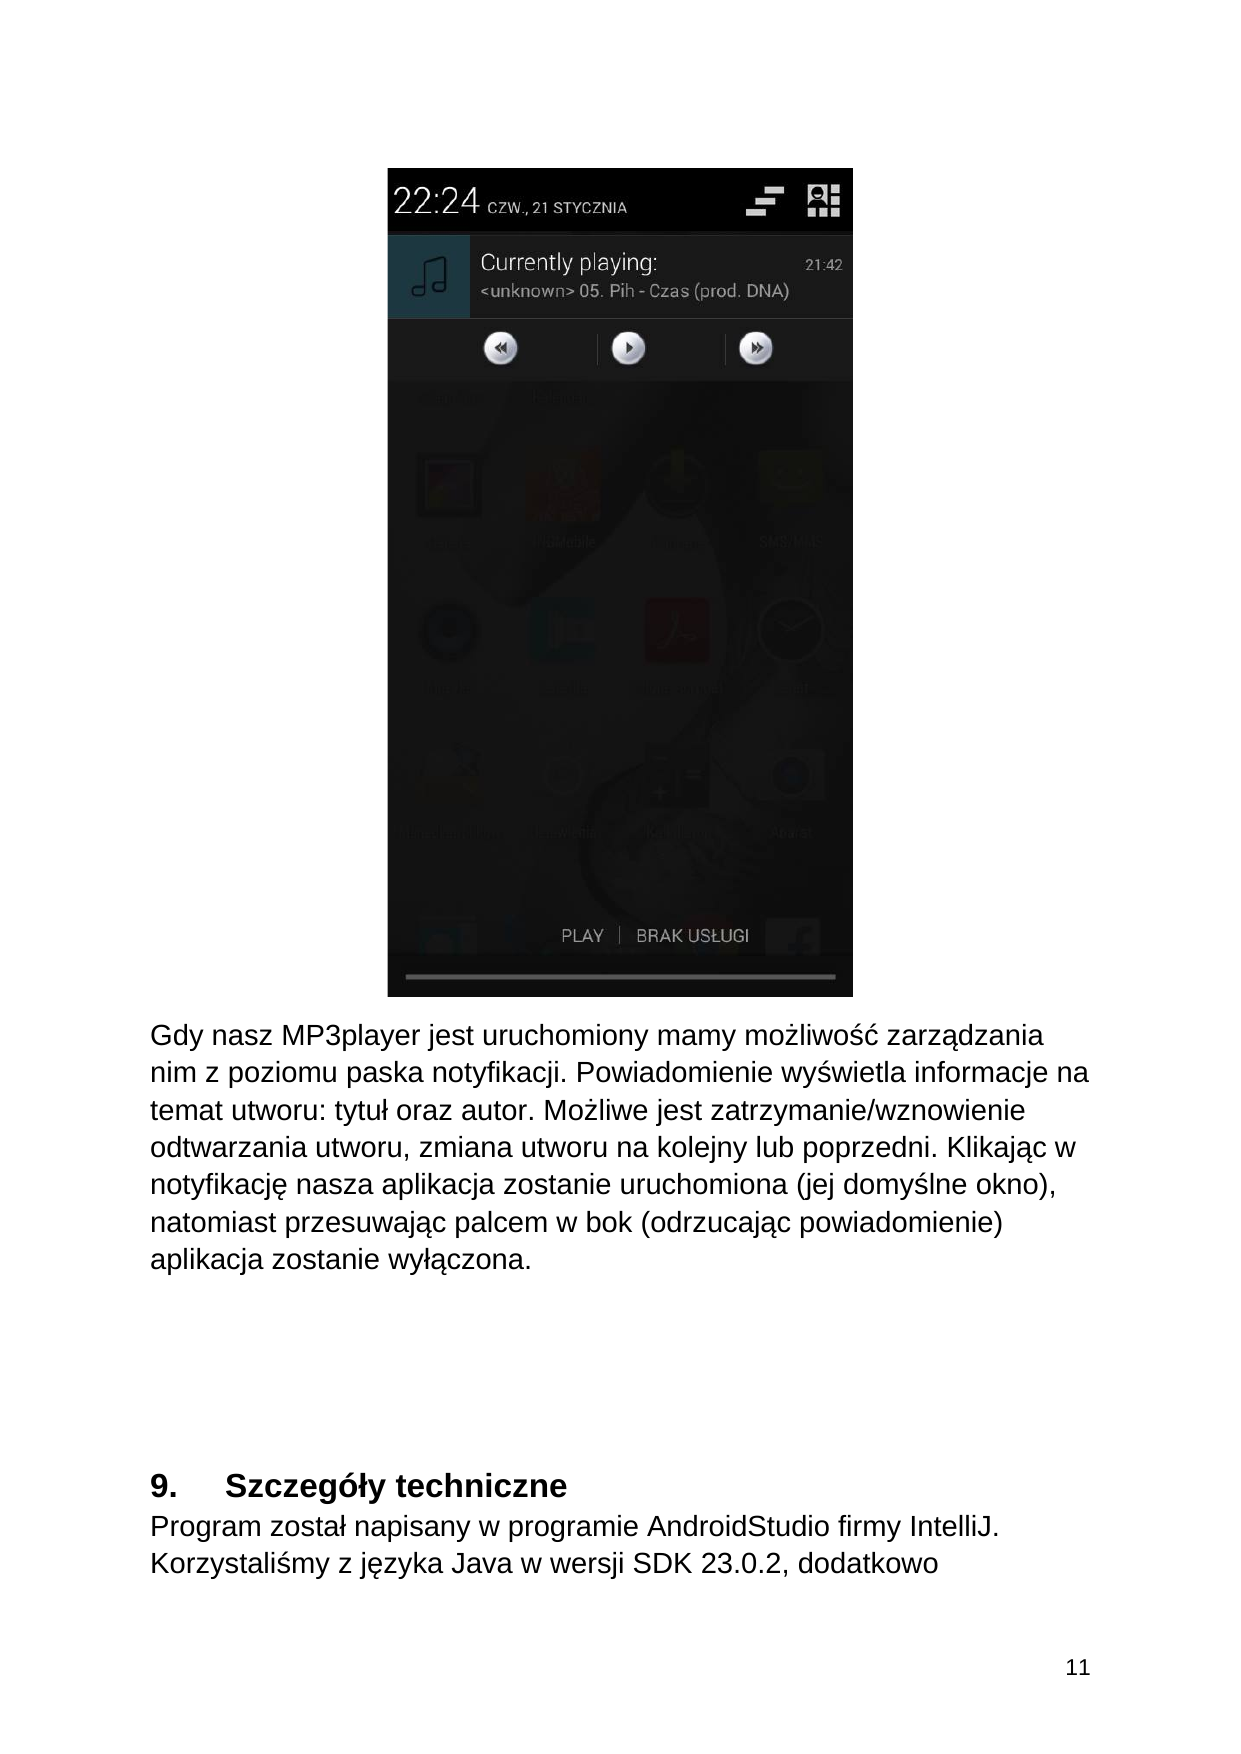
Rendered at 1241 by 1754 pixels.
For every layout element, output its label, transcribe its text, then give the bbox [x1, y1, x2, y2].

text Gdy nasz MP3player jest uruchomiony mamy możliwość zarządzania nim z poziomu paska notyfikacji. Powiadomienie wyświetla informacje na temat utworu: tytuł oraz autor. Możliwe jest zatrzymanie/wznowienie odtwarzania utworu, zmiana utworu na kolejny lub poprzedni. Klikając w notyfikację nasza aplikacja zostanie uruchomiona (jej domyślne okno), natomiast przesuwając palcem w bok (odrzucając powiadomienie) aplikacja zostanie wyłączona. [150, 1019, 1091, 1276]
text 9. Szczegóły techniczne Program został napisany w programie AndroidStudio firmy IntelliJ. Korzystaliśmy z języka Java w wersji SDK 23.0.2, dodatkowo [150, 1467, 1091, 1579]
picture [387, 168, 853, 997]
